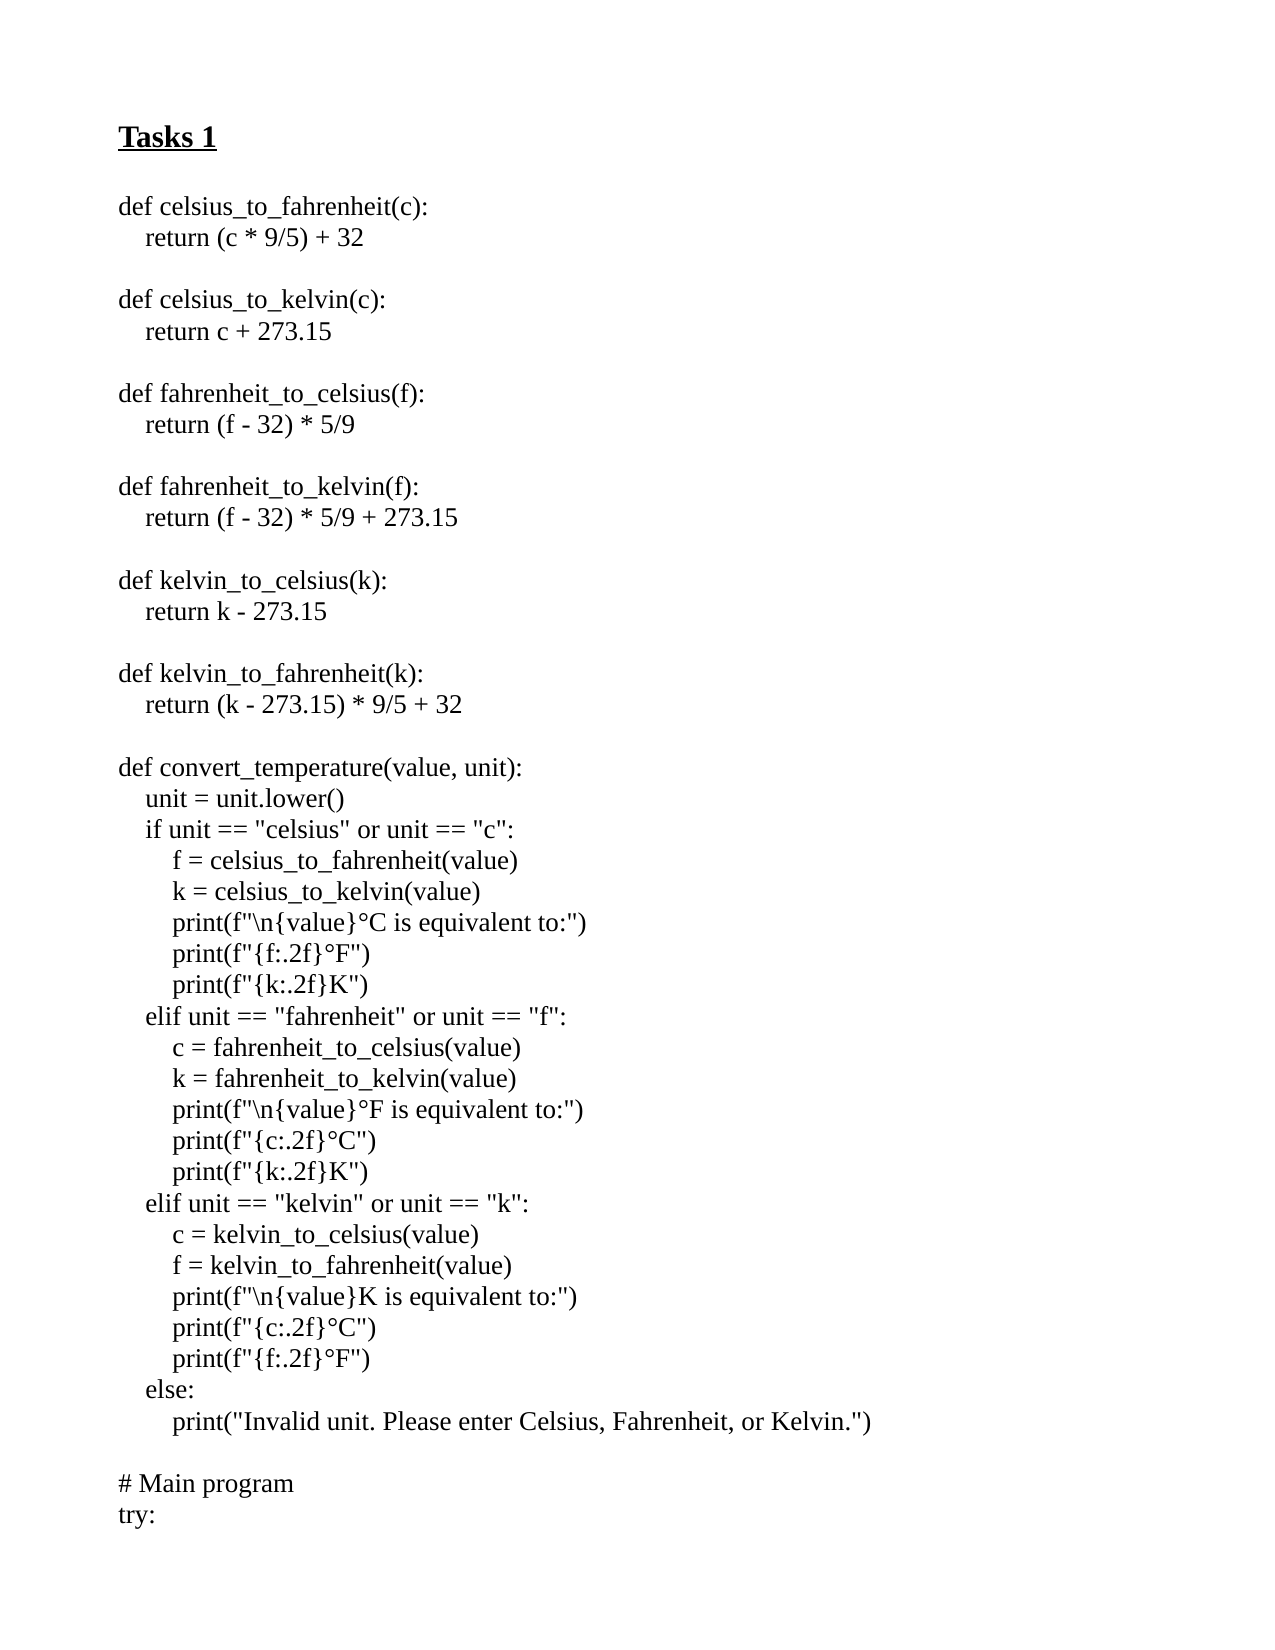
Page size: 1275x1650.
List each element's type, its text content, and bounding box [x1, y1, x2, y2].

text def celsius_to_fahrenheit(c): return (c * 9/5) + 32 def celsius_to_kelvin(c): return c + 273.15 def fahrenheit_to_celsius(f): return (f - 32) * 5/9 def fahrenheit_to_kelvin(f): return (f - 32) * 5/9 + 273.15 def kelvin_to_celsius(k): return k - 273.15 def kelvin_to_fahrenheit(k): return (k - 273.15) * 9/5 + 32 def convert_temperature(value, unit): unit = unit.lower() if unit == "celsius" or unit == "c": f = celsius_to_fahrenheit(value) k = celsius_to_kelvin(value) print(f"\n{value}°C is equivalent to:") print(f"{f:.2f}°F") print(f"{k:.2f}K") elif unit == "fahrenheit" or unit == "f": c = fahrenheit_to_celsius(value) k = fahrenheit_to_kelvin(value) print(f"\n{value}°F is equivalent to:") print(f"{c:.2f}°C") print(f"{k:.2f}K") elif unit == "kelvin" or unit == "k": c = kelvin_to_celsius(value) f = kelvin_to_fahrenheit(value) print(f"\n{value}K is equivalent to:") print(f"{c:.2f}°C") print(f"{f:.2f}°F") else: print("Invalid unit. Please enter Celsius, Fahrenheit, or Kelvin.") # Main program try: [118, 190, 1157, 1529]
text Tasks 1 [118, 118, 1157, 154]
